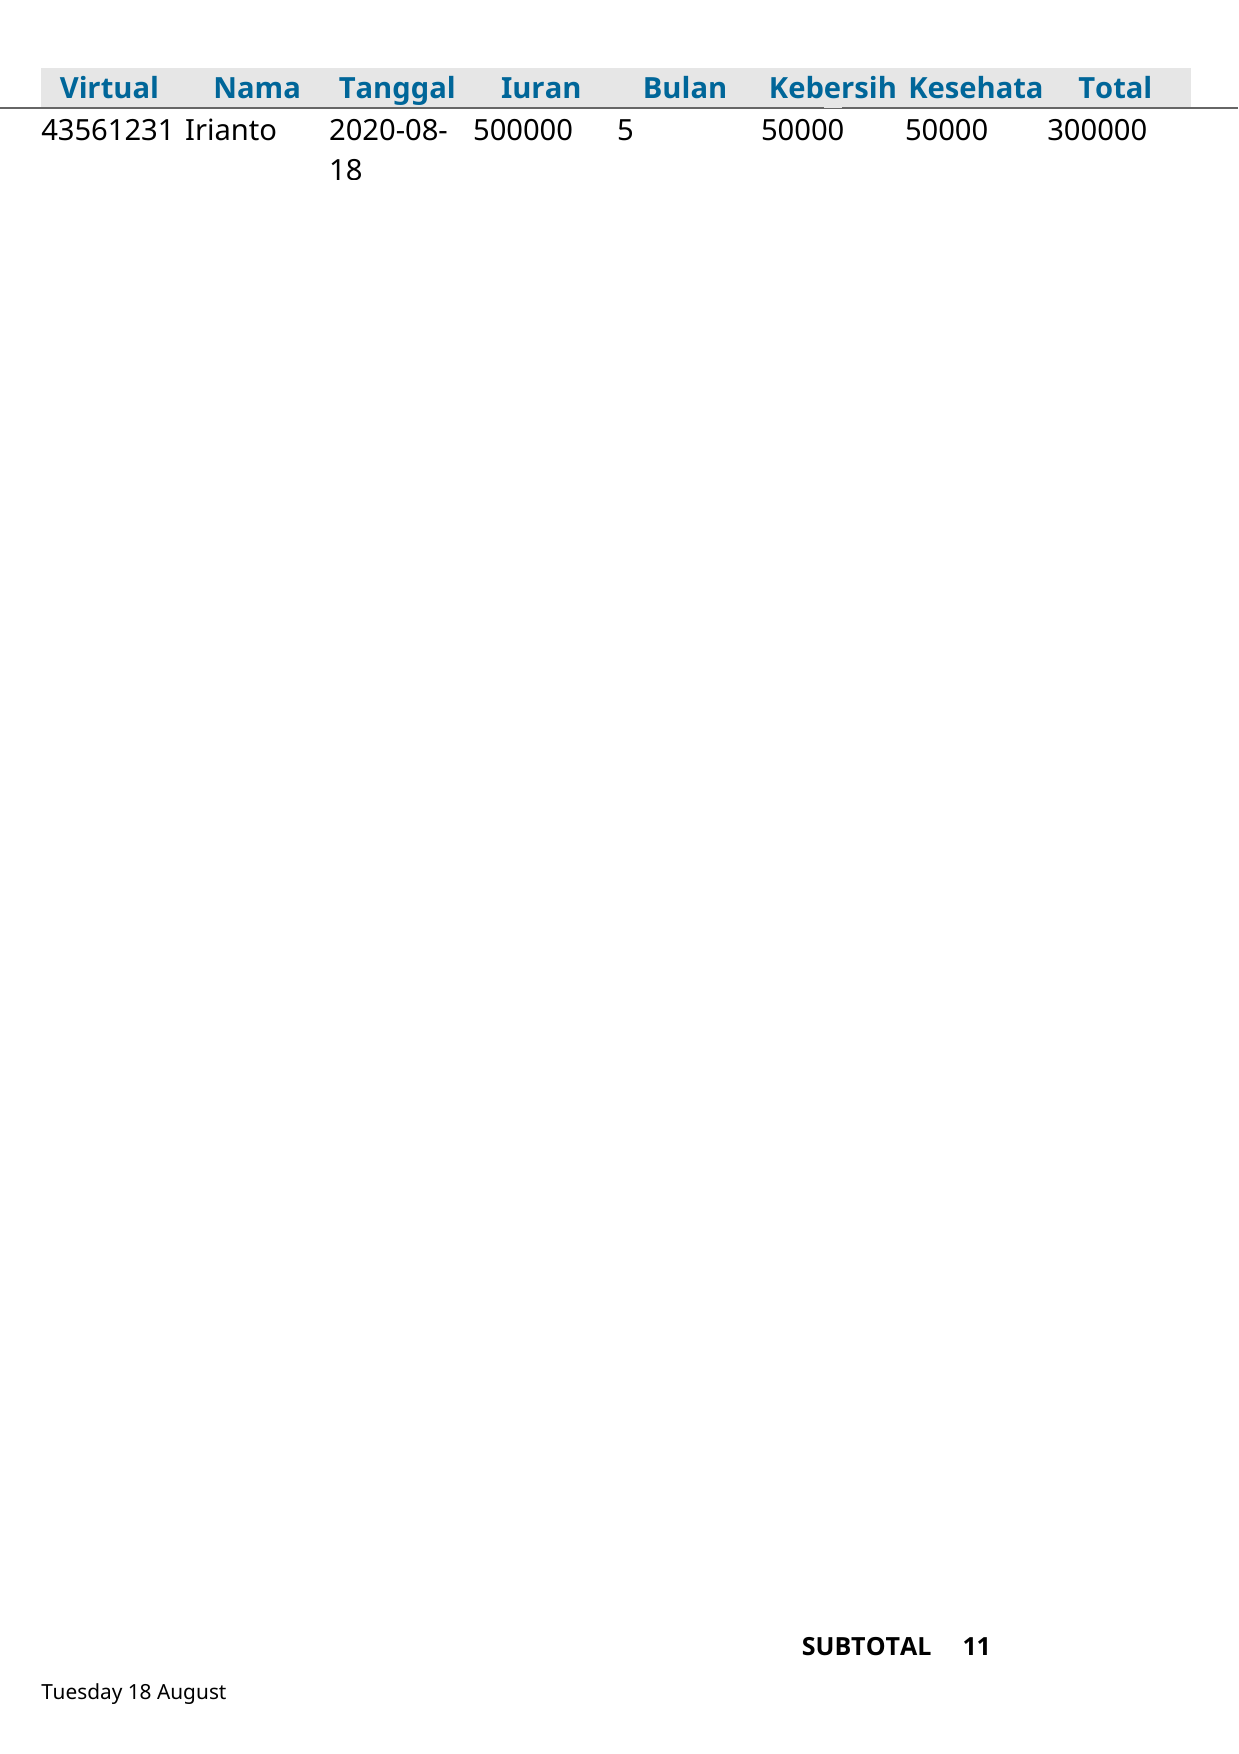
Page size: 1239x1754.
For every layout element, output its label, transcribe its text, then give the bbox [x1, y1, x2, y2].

table_cell [473, 180, 617, 1629]
table_cell [1191, 150, 1197, 180]
table_cell [761, 1670, 802, 1677]
table_cell Kesehata [905, 68, 1047, 107]
table_cell [761, 1629, 802, 1669]
table_cell [802, 1677, 905, 1704]
table_cell [1197, 150, 1239, 180]
table_cell SUBTOTAL [802, 1629, 962, 1669]
table_cell [1197, 68, 1239, 108]
table_cell [1197, 1670, 1239, 1677]
table_cell [761, 150, 802, 180]
table_cell [962, 180, 1047, 1629]
table_cell [905, 1670, 962, 1677]
table_cell [473, 1629, 617, 1669]
table_cell 11 [962, 1629, 1197, 1669]
table_cell [617, 180, 761, 1629]
table_cell [0, 1677, 41, 1704]
table_cell [0, 1629, 41, 1669]
table_cell [802, 150, 905, 180]
table_header [1191, 0, 1197, 67]
table_header [41, 0, 185, 67]
table_cell [761, 180, 802, 1629]
table_cell Tuesday 18 August [41, 1677, 250, 1704]
table_cell [185, 180, 250, 1629]
table_cell Nama [185, 68, 329, 107]
table_cell [41, 180, 185, 1629]
table_cell Virtual [41, 68, 185, 107]
table_cell [1197, 1629, 1239, 1669]
table_cell [802, 180, 905, 1629]
table_cell [802, 1670, 905, 1677]
table_cell Irianto [185, 110, 329, 150]
table_cell [1047, 1677, 1191, 1704]
table_cell [1191, 1677, 1197, 1704]
table_cell [0, 180, 41, 1629]
table_cell [1047, 150, 1191, 180]
table_cell [41, 1629, 185, 1669]
table_cell [761, 1677, 802, 1704]
table_cell Bulan [617, 68, 761, 107]
table_cell 5 [617, 110, 761, 150]
table_cell [1197, 180, 1239, 1629]
table_cell [329, 1629, 473, 1669]
table_cell Iuran [473, 68, 617, 107]
table_cell [250, 1629, 329, 1669]
table_header [905, 0, 962, 67]
table_cell 50000 [905, 110, 1047, 150]
table_cell [250, 150, 329, 180]
table_cell [329, 180, 473, 1629]
table_cell [617, 1677, 761, 1704]
table_cell 43561231 [41, 110, 185, 150]
table_header [617, 0, 761, 67]
table_header [1197, 0, 1239, 67]
table_cell [617, 150, 761, 180]
table_cell [185, 150, 250, 180]
table_header [1047, 0, 1191, 67]
table_cell [1191, 110, 1197, 150]
table_cell [962, 1670, 1047, 1677]
table_header [802, 0, 905, 67]
table_cell [41, 150, 185, 180]
table_header [0, 0, 41, 67]
table_cell [473, 150, 617, 180]
table_cell [905, 1677, 962, 1704]
table_cell [905, 180, 962, 1629]
table_cell [1191, 180, 1197, 1629]
table_cell [905, 150, 962, 180]
table_cell [1047, 1670, 1191, 1677]
table_cell [962, 1677, 1047, 1704]
table_cell [185, 1670, 250, 1677]
table_cell [473, 1677, 617, 1704]
table_cell [41, 1670, 185, 1677]
table_cell [0, 110, 41, 150]
table_cell [329, 1677, 473, 1704]
table_cell [329, 1670, 473, 1677]
table_header [962, 0, 1047, 67]
table_cell [1191, 68, 1197, 107]
table_cell 500000 [473, 110, 617, 150]
table_cell [473, 1670, 617, 1677]
table_cell [0, 1670, 41, 1677]
table_cell [1197, 110, 1239, 150]
table_header [761, 0, 802, 67]
table_cell Tanggal [329, 68, 473, 107]
table_cell [250, 1677, 329, 1704]
table_cell 300000 [1047, 110, 1191, 150]
table_cell [250, 1670, 329, 1677]
table_cell [1047, 180, 1191, 1629]
table_cell [250, 180, 329, 1629]
table_cell [962, 150, 1047, 180]
table_cell [617, 1629, 761, 1669]
table_cell [0, 150, 41, 180]
table_header [185, 0, 250, 67]
table_cell 50000 [761, 110, 905, 150]
table_header [473, 0, 617, 67]
table_cell 2020-08-18 [329, 110, 473, 180]
table_cell Kebersiha [761, 68, 905, 107]
table_cell Total [1047, 68, 1191, 107]
table_header [329, 0, 473, 67]
table_cell [1197, 1677, 1239, 1704]
table_header [250, 0, 329, 67]
table_cell [0, 68, 41, 107]
table_cell [617, 1670, 761, 1677]
table_cell [1191, 1670, 1197, 1677]
table_cell [185, 1629, 250, 1669]
